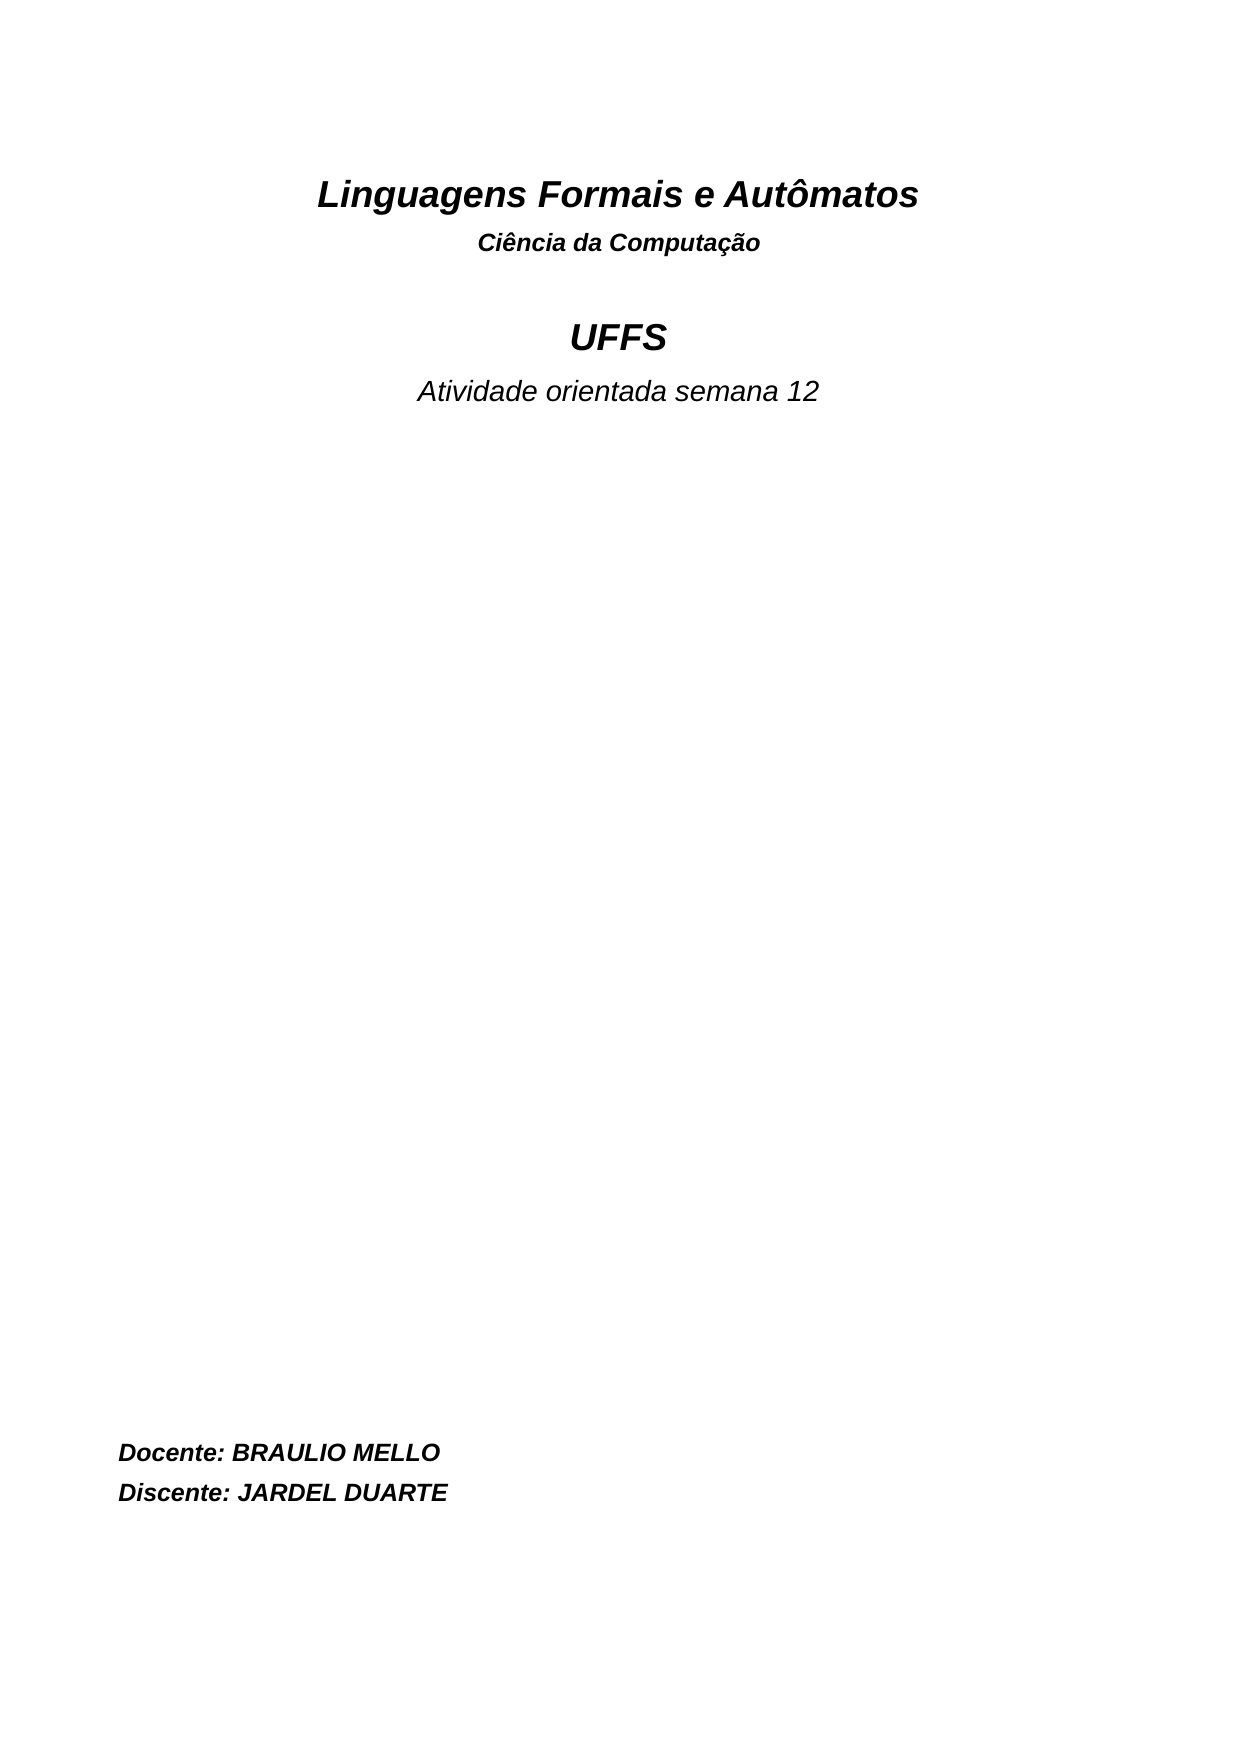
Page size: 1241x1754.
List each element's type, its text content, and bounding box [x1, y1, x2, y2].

text Ciência da Computação [118, 227, 1122, 256]
subtitle Linguagens Formais e Autômatos [118, 172, 1122, 215]
text UFFS [118, 315, 1122, 358]
text Discente: JARDEL DUARTE [118, 1477, 1122, 1506]
text Atividade orientada semana 12 [118, 374, 1122, 408]
text Docente: BRAULIO MELLO [118, 1438, 1122, 1467]
